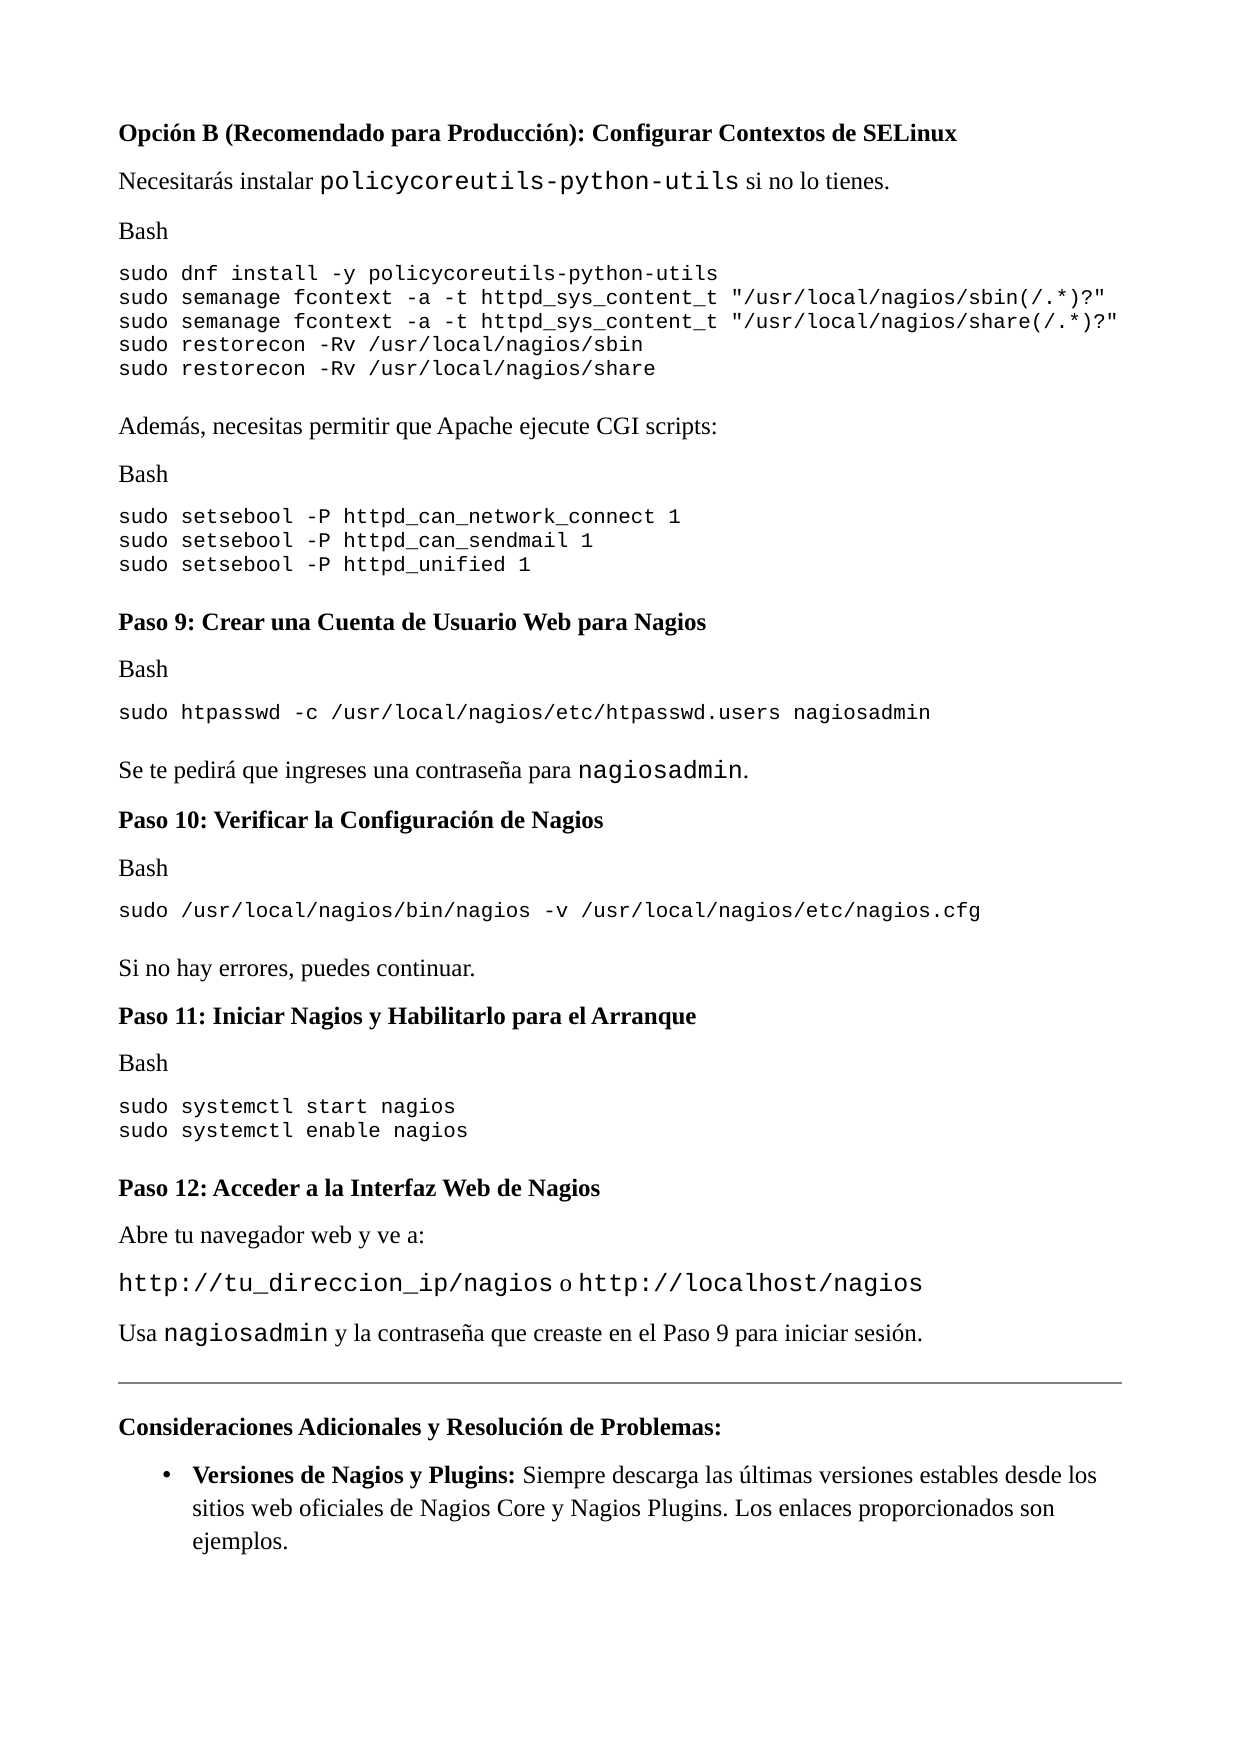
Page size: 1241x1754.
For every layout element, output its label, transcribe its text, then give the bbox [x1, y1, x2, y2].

text Paso 12: Acceder a la Interfaz Web de Nagios [118, 1173, 1122, 1202]
text Abre tu navegador web y ve a: [118, 1221, 1122, 1249]
text Bash [118, 1048, 1122, 1077]
text sudo /usr/local/nagios/bin/nagios -v /usr/local/nagios/etc/nagios.cfg [118, 900, 1122, 924]
text sudo restorecon -Rv /usr/local/nagios/share [118, 358, 1122, 382]
list Versiones de Nagios y Plugins: Siempre descarga las últimas versiones estables desde los sitios web oficiales de Nagios Core y Nagios Plugins. Los enlaces proporcionados son ejemplos. [162, 1460, 1122, 1555]
text Paso 9: Crear una Cuenta de Usuario Web para Nagios [118, 607, 1122, 635]
text sudo semanage fcontext -a -t httpd_sys_content_t "/usr/local/nagios/share(/.*)?" [118, 311, 1122, 334]
text Necesitarás instalar policycoreutils-python-utils si no lo tienes. [118, 166, 1122, 197]
text sudo setsebool -P httpd_unified 1 [118, 553, 1122, 577]
text sudo restorecon -Rv /usr/local/nagios/sbin [118, 334, 1122, 358]
text sudo setsebool -P httpd_can_sendmail 1 [118, 530, 1122, 553]
text http://tu_direccion_ip/nagios o http://localhost/nagios [118, 1268, 1122, 1299]
text Opción B (Recomendado para Producción): Configurar Contextos de SELinux [118, 118, 1122, 147]
text sudo htpasswd -c /usr/local/nagios/etc/htpasswd.users nagiosadmin [118, 702, 1122, 726]
text Si no hay errores, puedes continuar. [118, 953, 1122, 982]
text sudo systemctl enable nagios [118, 1120, 1122, 1143]
text Se te pedirá que ingreses una contraseña para nagiosadmin. [118, 755, 1122, 786]
text Además, necesitas permitir que Apache ejecute CGI scripts: [118, 411, 1122, 440]
text sudo semanage fcontext -a -t httpd_sys_content_t "/usr/local/nagios/sbin(/.*)?" [118, 287, 1122, 311]
text sudo dnf install -y policycoreutils-python-utils [118, 263, 1122, 287]
text Paso 10: Verificar la Configuración de Nagios [118, 805, 1122, 834]
text sudo systemctl start nagios [118, 1096, 1122, 1120]
text Consideraciones Adicionales y Resolución de Problemas: [118, 1412, 1122, 1441]
text Bash [118, 853, 1122, 881]
text Usa nagiosadmin y la contraseña que creaste en el Paso 9 para iniciar sesión. [118, 1318, 1122, 1349]
text sudo setsebool -P httpd_can_network_connect 1 [118, 506, 1122, 530]
text Bash [118, 459, 1122, 487]
text Bash [118, 654, 1122, 683]
text Paso 11: Iniciar Nagios y Habilitarlo para el Arranque [118, 1001, 1122, 1030]
text Bash [118, 216, 1122, 244]
